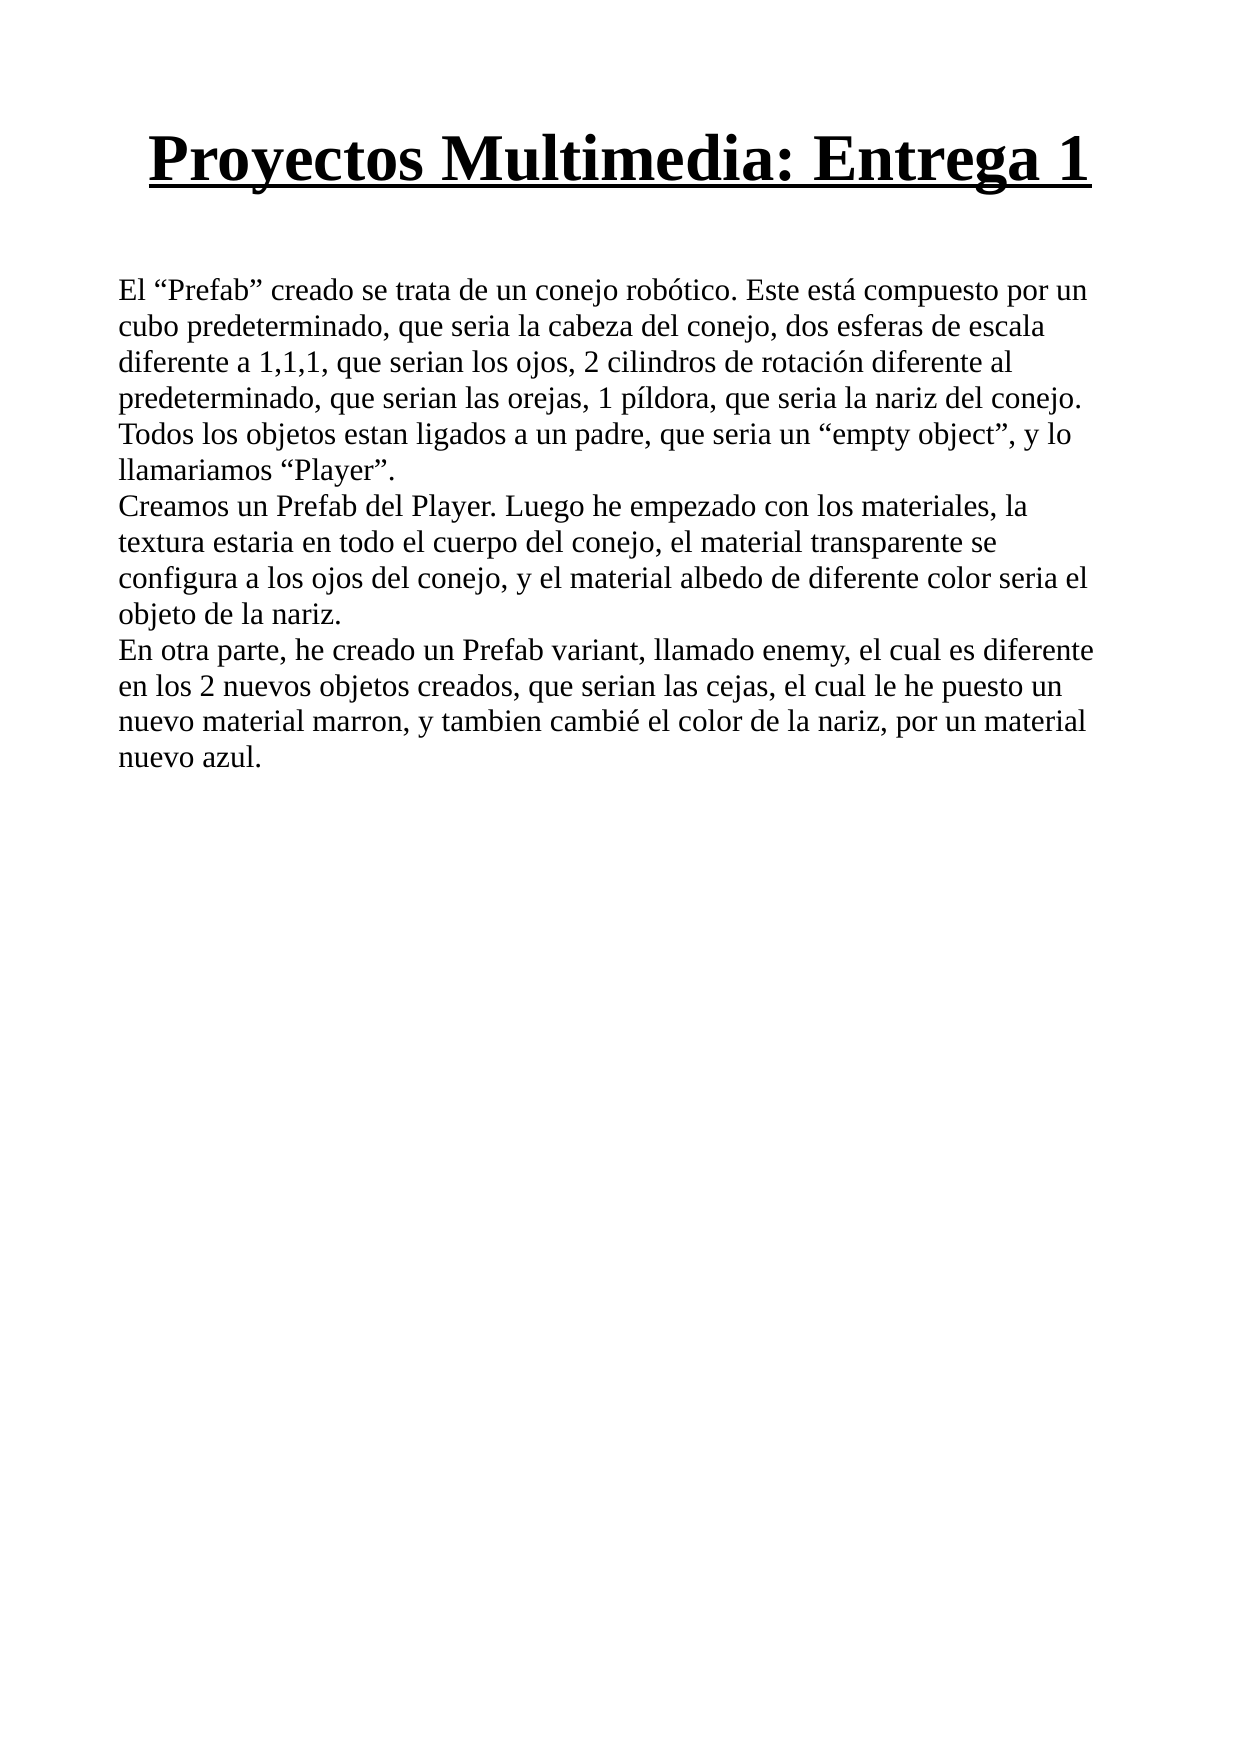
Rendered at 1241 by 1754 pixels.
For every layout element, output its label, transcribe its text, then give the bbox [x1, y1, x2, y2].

text En otra parte, he creado un Prefab variant, llamado enemy, el cual es diferente en los 2 nuevos objetos creados, que serian las cejas, el cual le he puesto un nuevo material marron, y tambien cambié el color de la nariz, por un material nuevo azul. [118, 631, 1122, 774]
text Proyectos Multimedia: Entrega 1 [118, 118, 1122, 195]
text El “Prefab” creado se trata de un conejo robótico. Este está compuesto por un cubo predeterminado, que seria la cabeza del conejo, dos esferas de escala diferente a 1,1,1, que serian los ojos, 2 cilindros de rotación diferente al predeterminado, que serian las orejas, 1 píldora, que seria la nariz del conejo. Todos los objetos estan ligados a un padre, que seria un “empty object”, y lo llamariamos “Player”. [118, 271, 1122, 487]
text Creamos un Prefab del Player. Luego he empezado con los materiales, la textura estaria en todo el cuerpo del conejo, el material transparente se configura a los ojos del conejo, y el material albedo de diferente color seria el objeto de la nariz. [118, 487, 1122, 631]
